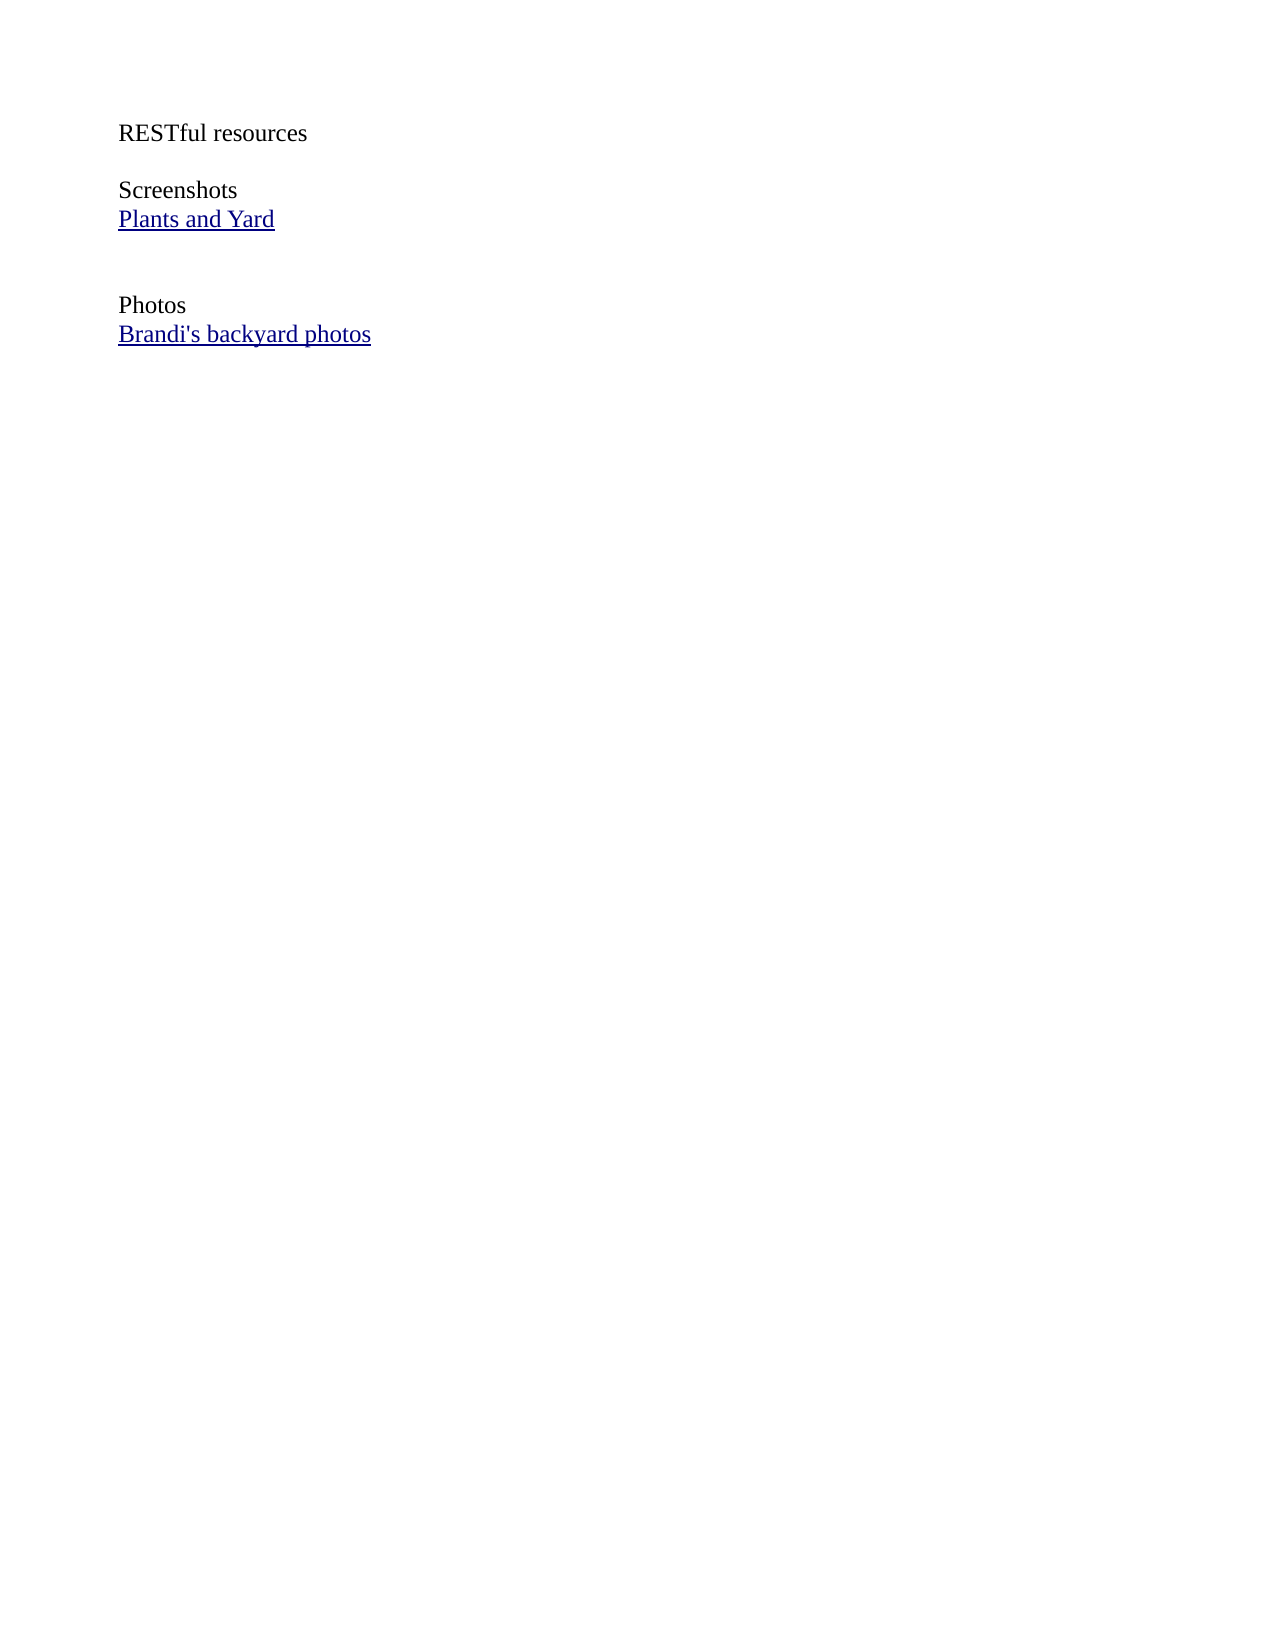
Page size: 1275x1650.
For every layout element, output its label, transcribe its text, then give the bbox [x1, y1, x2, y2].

text Plants and Yard [118, 204, 1157, 233]
text RESTful resources [118, 118, 1157, 147]
text Photos [118, 291, 1157, 319]
text Brandi's backyard photos [118, 319, 1157, 348]
text Screenshots [118, 176, 1157, 204]
